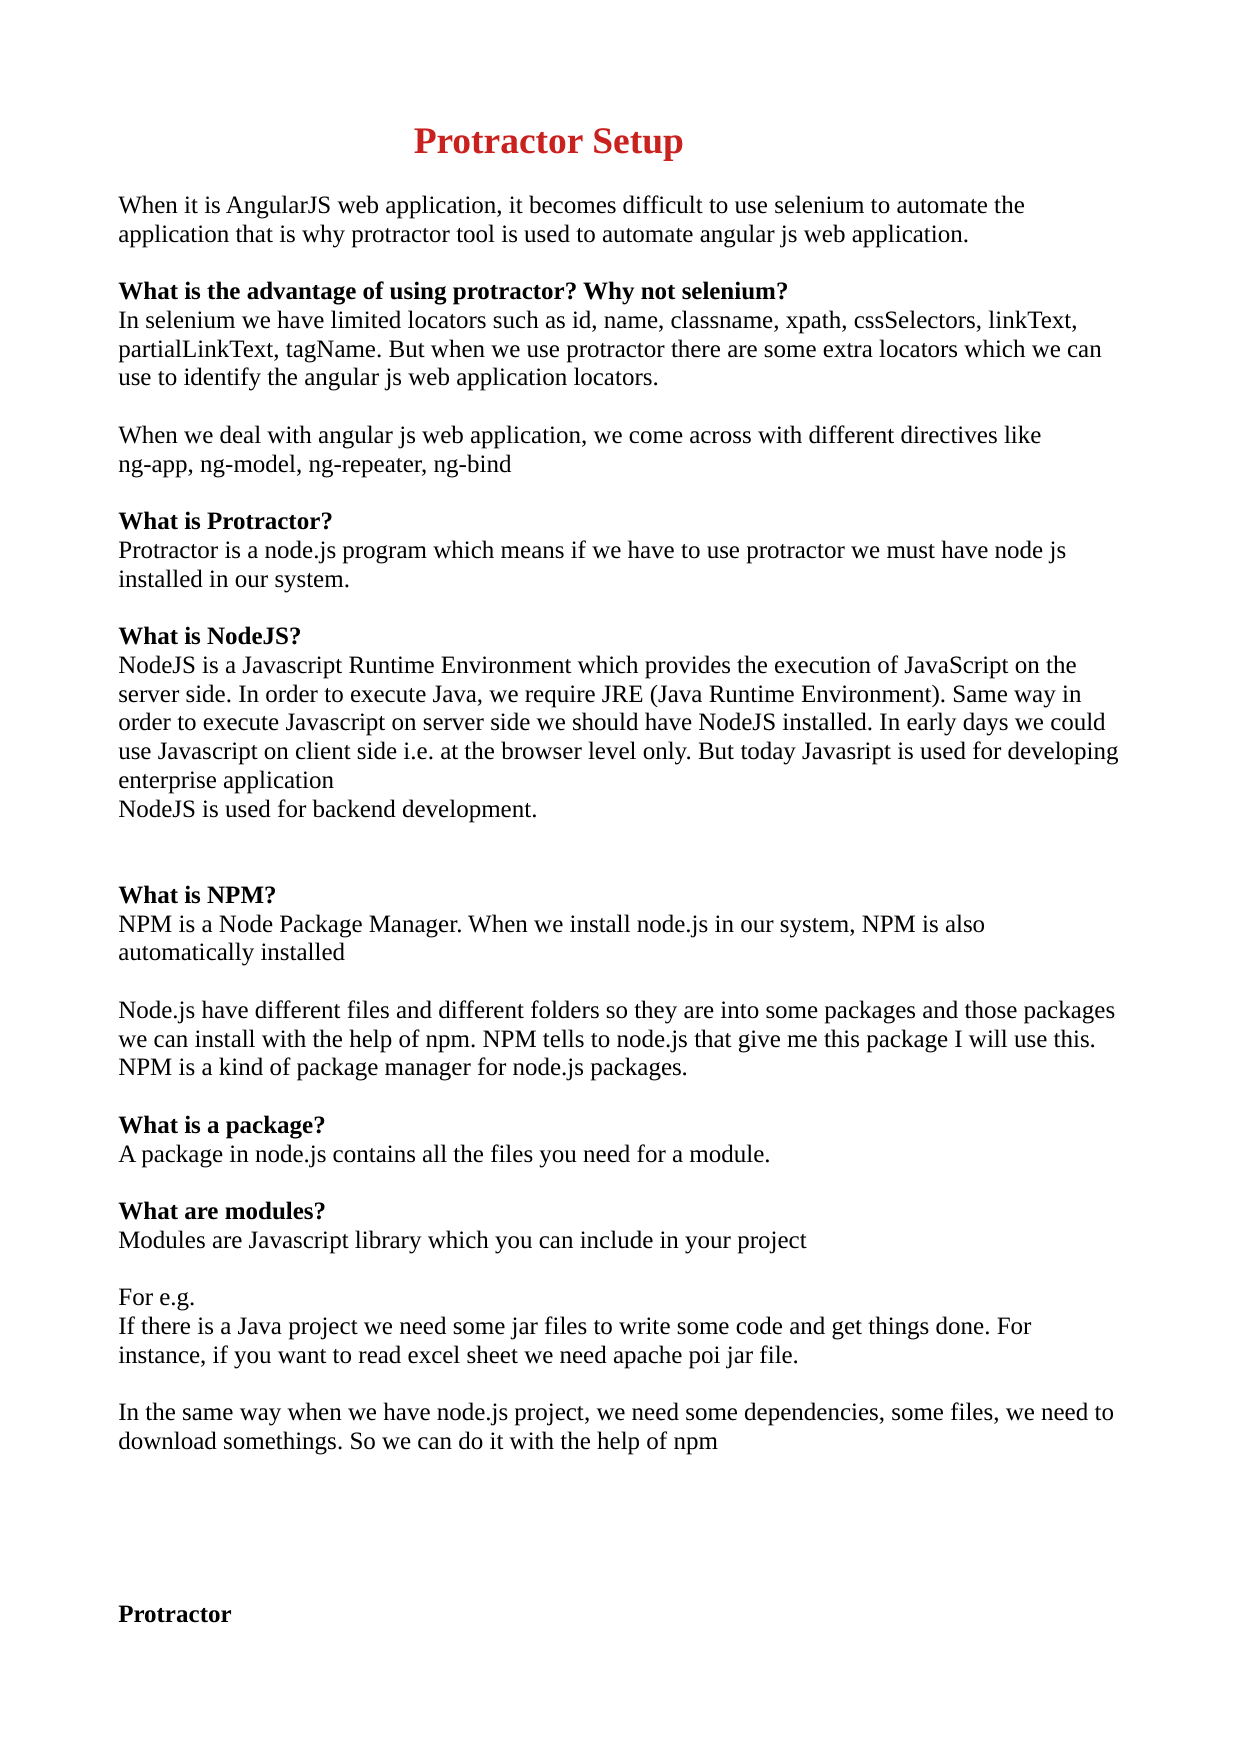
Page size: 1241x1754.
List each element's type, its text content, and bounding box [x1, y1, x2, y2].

text In the same way when we have node.js project, we need some dependencies, some files, we need to download somethings. So we can do it with the help of npm [118, 1397, 1122, 1455]
text What is Protractor? [118, 506, 1122, 535]
text NodeJS is a Javascript Runtime Environment which provides the execution of JavaScript on the server side. In order to execute Java, we require JRE (Java Runtime Environment). Same way in order to execute Javascript on server side we should have NodeJS installed. In early days we could use Javascript on client side i.e. at the browser level only. But today Javasript is used for developing enterprise application [118, 650, 1122, 794]
text Node.js have different files and different folders so they are into some packages and those packages we can install with the help of npm. NPM tells to node.js that give me this package I will use this. NPM is a kind of package manager for node.js packages. [118, 995, 1122, 1081]
text Protractor [118, 1599, 1122, 1627]
text What is NPM? [118, 880, 1122, 909]
text What is NodeJS? [118, 621, 1122, 650]
text ng-app, ng-model, ng-repeater, ng-bind [118, 449, 1122, 477]
text Protractor Setup [118, 118, 1122, 161]
text NPM is a Node Package Manager. When we install node.js in our system, NPM is also automatically installed [118, 909, 1122, 966]
text When we deal with angular js web application, we come across with different directives like [118, 420, 1122, 449]
text A package in node.js contains all the files you need for a module. [118, 1139, 1122, 1167]
text When it is AngularJS web application, it becomes difficult to use selenium to automate the application that is why protractor tool is used to automate angular js web application. [118, 190, 1122, 247]
text For e.g. [118, 1282, 1122, 1311]
text What is the advantage of using protractor? Why not selenium? [118, 276, 1122, 305]
text Modules are Javascript library which you can include in your project [118, 1225, 1122, 1254]
text What is a package? [118, 1110, 1122, 1139]
text If there is a Java project we need some jar files to write some code and get things done. For instance, if you want to read excel sheet we need apache poi jar file. [118, 1311, 1122, 1369]
text Protractor is a node.js program which means if we have to use protractor we must have node js installed in our system. [118, 535, 1122, 592]
text In selenium we have limited locators such as id, name, classname, xpath, cssSelectors, linkText, partialLinkText, tagName. But when we use protractor there are some extra locators which we can use to identify the angular js web application locators. [118, 305, 1122, 391]
text NodeJS is used for backend development. [118, 794, 1122, 822]
text What are modules? [118, 1196, 1122, 1225]
